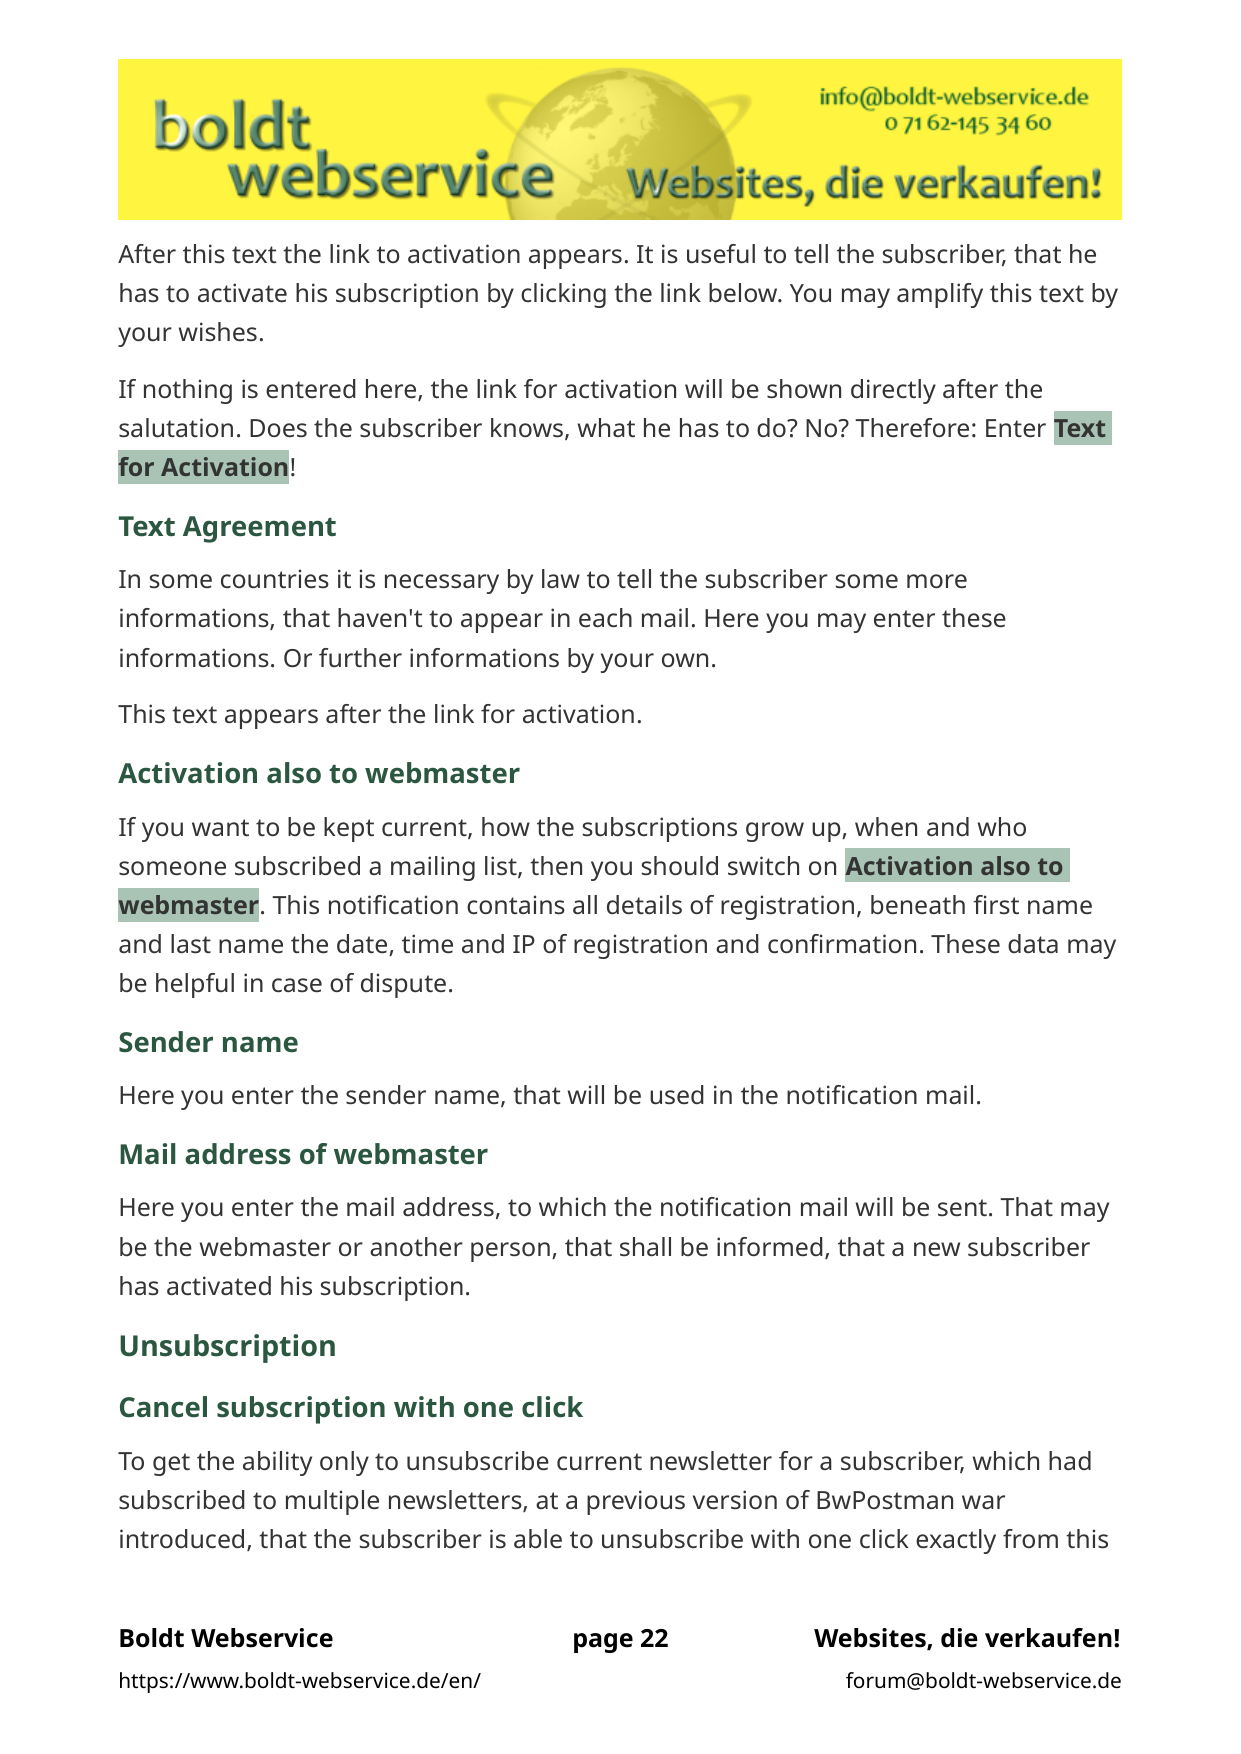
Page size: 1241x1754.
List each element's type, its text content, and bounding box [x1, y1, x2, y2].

subtitle Cancel subscription with one click [118, 1388, 1122, 1426]
text This text appears after the link for activation. [118, 697, 1122, 731]
text Here you enter the mail address, to which the notification mail will be sent. That may be the webmaster or another person, that shall be informed, that a new subscriber has activated his subscription. [118, 1190, 1122, 1302]
text If nothing is entered here, the link for activation will be shown directly after the salutation. Does the subscriber knows, what he has to do? No? Therefore: Enter Text for Activation! [118, 371, 1122, 484]
text To get the ability only to unsubscribe current newsletter for a subscriber, which had subscribed to multiple newsletters, at a previous version of BwPostman war introduced, that the subscriber is able to unsubscribe with one click exactly from this [118, 1443, 1122, 1556]
text After this text the link to activation appears. It is useful to tell the subscriber, that he has to activate his subscription by clicking the link below. You may amplify this text by your wishes. [118, 236, 1122, 349]
subtitle Activation also to webmaster [118, 754, 1122, 791]
subtitle Sender name [118, 1023, 1122, 1060]
picture [118, 59, 1123, 220]
subtitle Mail address of webmaster [118, 1135, 1122, 1172]
subtitle Text Agreement [118, 507, 1122, 544]
subtitle Unsubscription [118, 1325, 1122, 1364]
text If you want to be kept current, how the subscriptions grow up, when and who someone subscribed a mailing list, then you should switch on Activation also to webmaster. This notification contains all details of registration, beneath first name and last name the date, time and IP of registration and confirmation. These data may be helpful in case of dispute. [118, 809, 1122, 1000]
text Here you enter the sender name, that will be used in the notification mail. [118, 1078, 1122, 1112]
text In some countries it is necessary by law to tell the subscriber some more informations, that haven't to appear in each mail. Here you may enter these informations. Or further informations by your own. [118, 562, 1122, 674]
